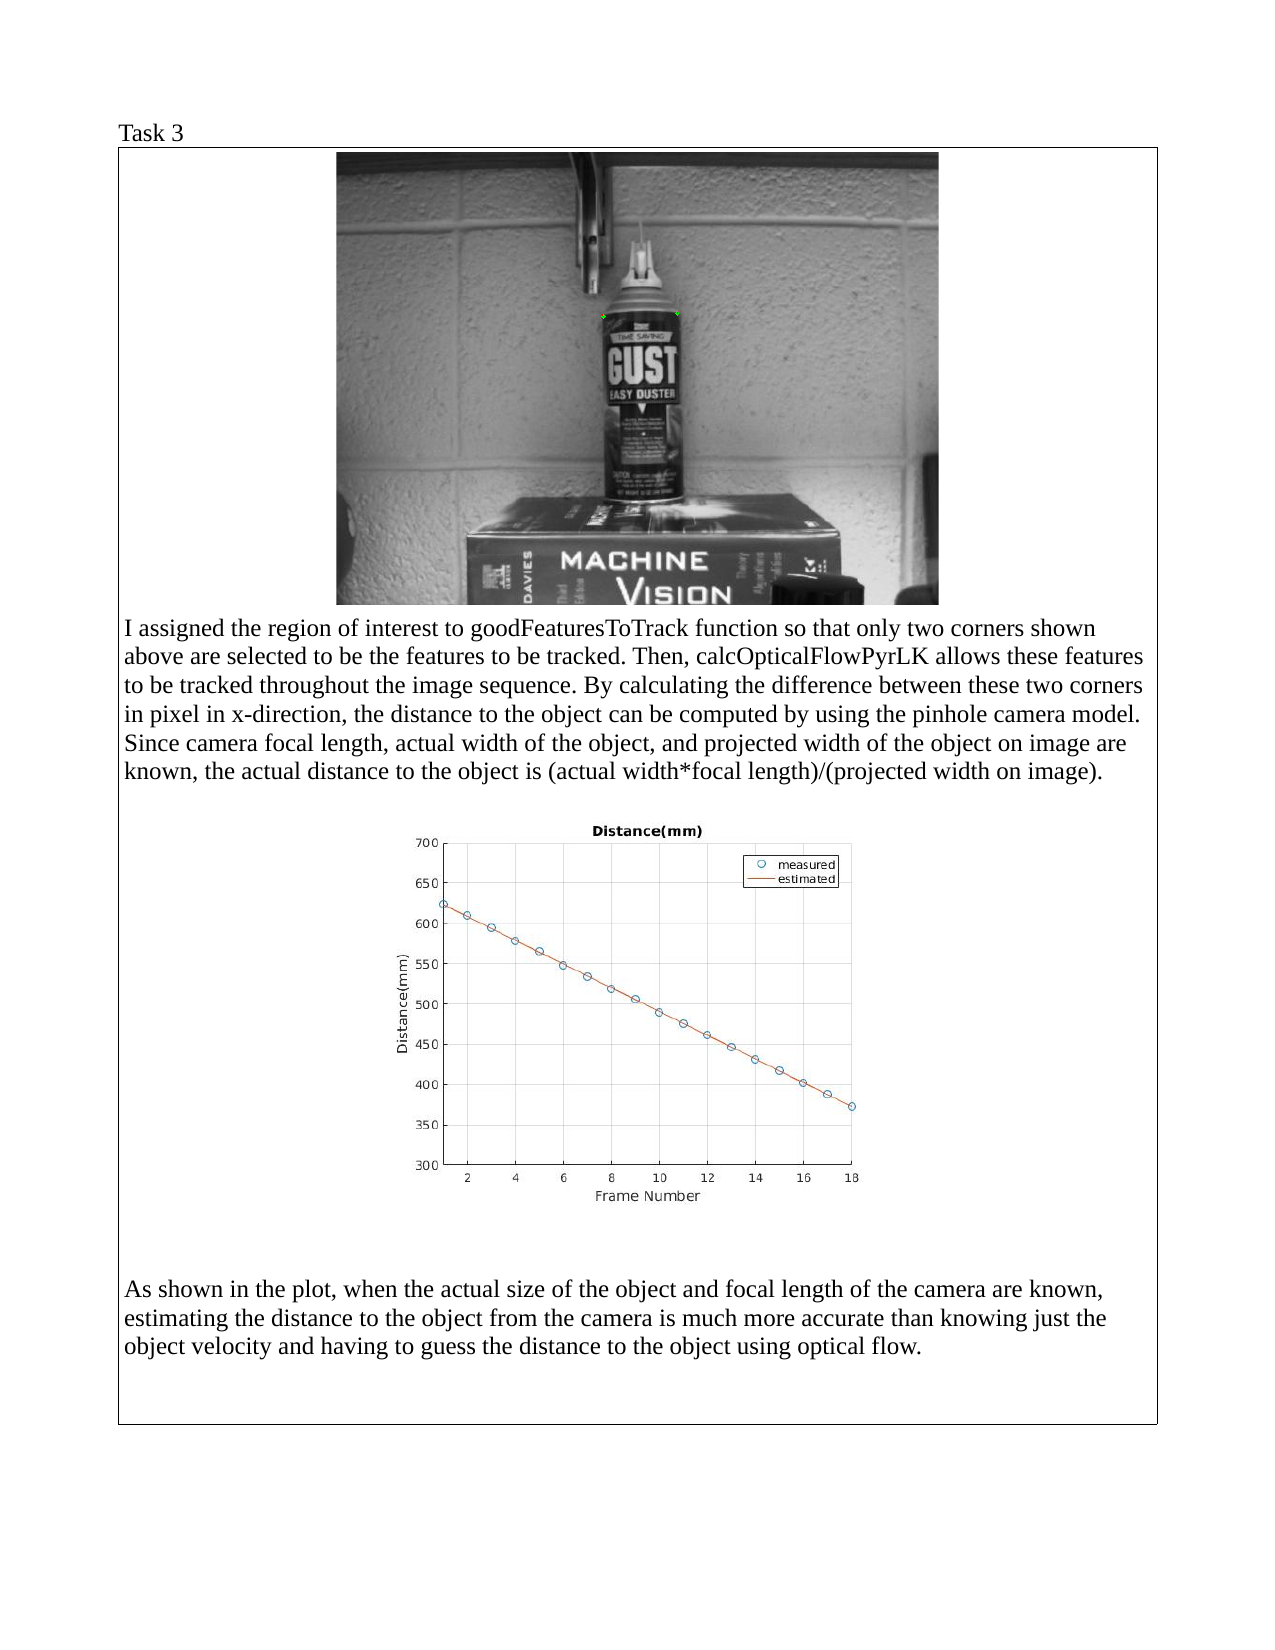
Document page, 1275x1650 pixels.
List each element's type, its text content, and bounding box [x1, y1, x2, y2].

picture [375, 813, 901, 1208]
table_header I assigned the region of interest to goodFeaturesToTrack function so that only two corners shown above are selected to be the features to be tracked. Then, calcOpticalFlowPyrLK allows these features to be tracked throughout the image sequence. By calculating the difference between these two corners in pixel in x-direction, the distance to the object can be computed by using the pinhole camera model. Since camera focal length, actual width of the object, and projected width of the object on image are known, the actual distance to the object is (actual width*focal length)/(projected width on image). As shown in the plot, when the actual size of the object and focal length of the camera are known, estimating the distance to the object from the camera is much more accurate than knowing just the object velocity and having to guess the distance to the object using optical flow. [119, 148, 1157, 1423]
picture [336, 152, 939, 605]
text Task 3 [118, 118, 1157, 147]
